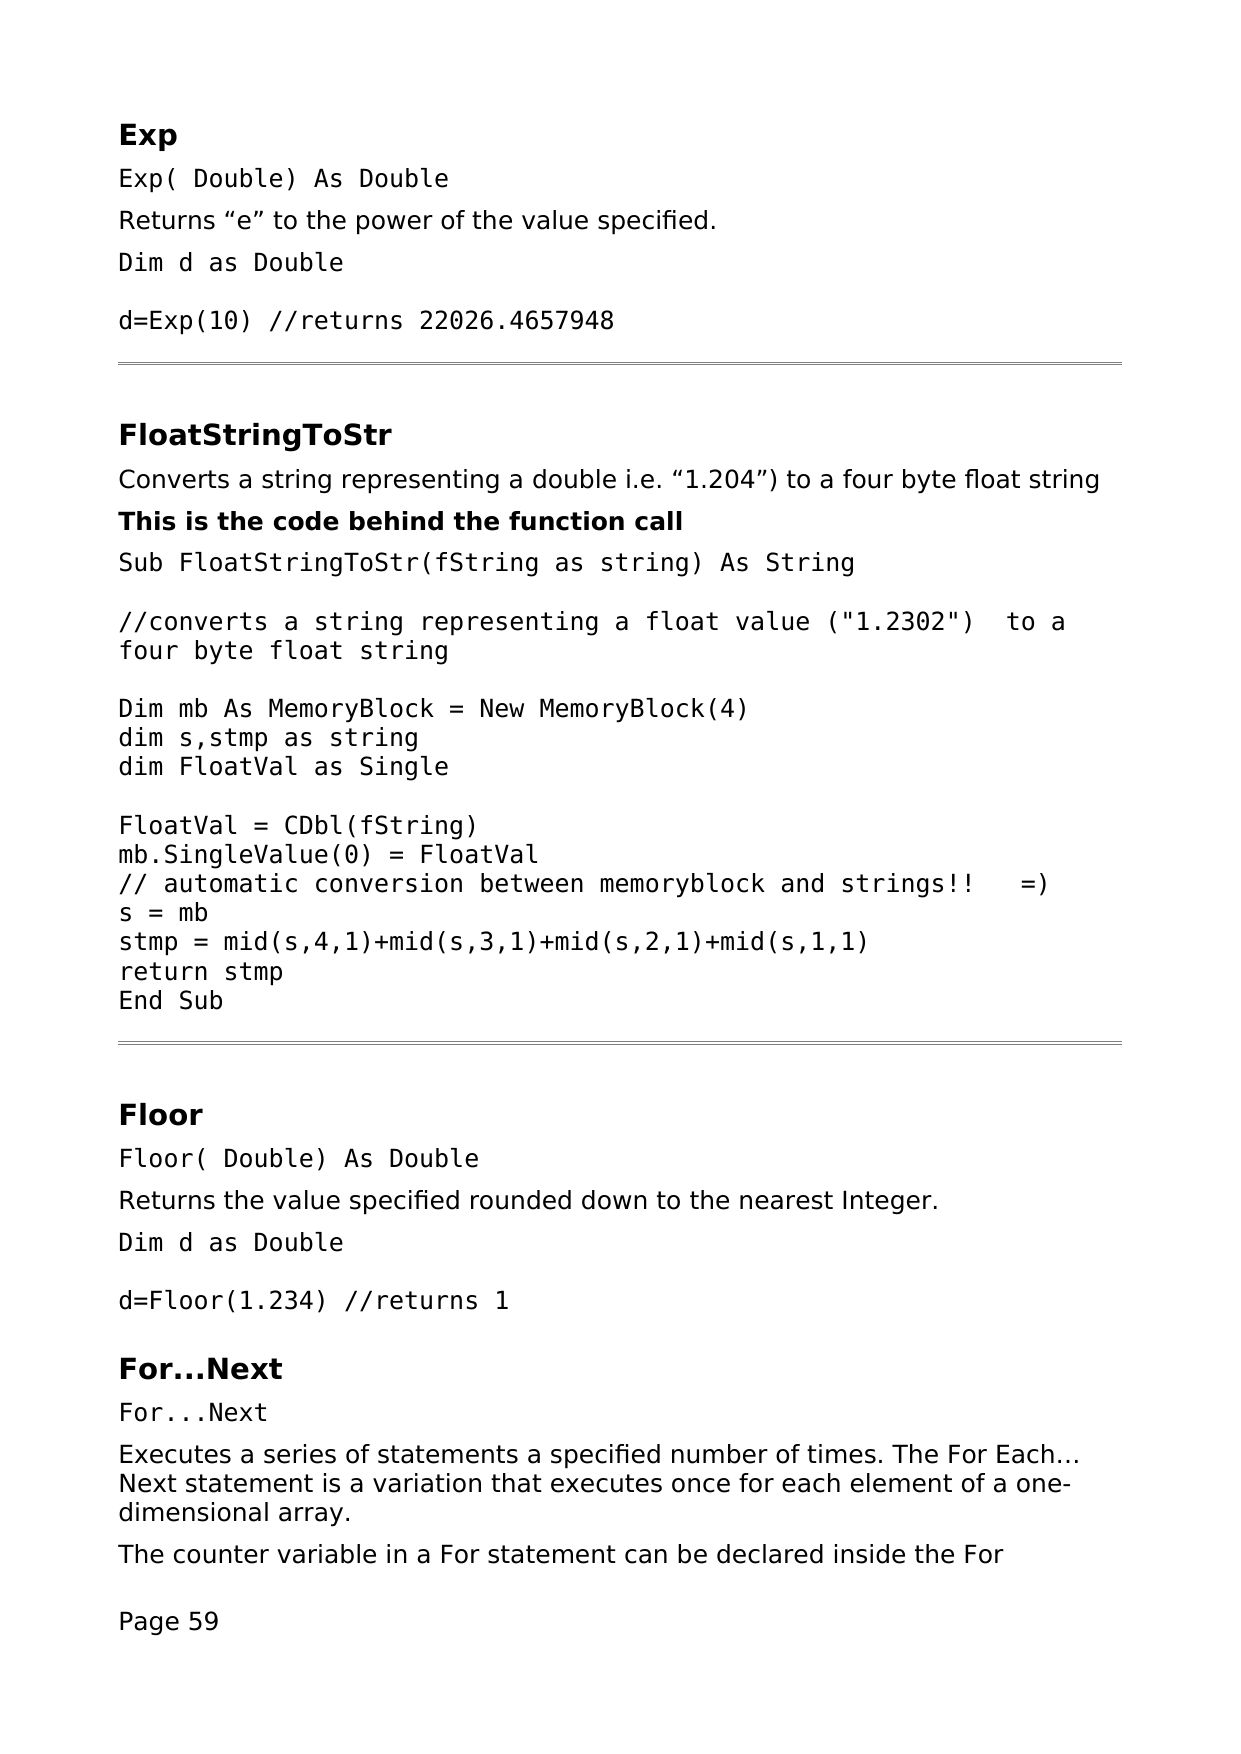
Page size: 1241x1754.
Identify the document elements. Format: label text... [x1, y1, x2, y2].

text The counter variable in a For statement can be declared inside the For [118, 1540, 1122, 1569]
text Dim d as Double d=Floor(1.234) //returns 1 [118, 1228, 1122, 1315]
subtitle FloatStringToStr [118, 418, 1122, 452]
text This is the code behind the function call [118, 507, 1122, 536]
text Returns the value specified rounded down to the nearest Integer. [118, 1186, 1122, 1215]
subtitle Exp [118, 118, 1122, 152]
text Converts a string representing a double i.e. “1.204”) to a four byte float string [118, 465, 1122, 494]
text Executes a series of statements a specified number of times. The For Each…Next statement is a variation that executes once for each element of a one-dimensional array. [118, 1440, 1122, 1528]
subtitle Floor [118, 1098, 1122, 1132]
text Dim d as Double d=Exp(10) //returns 22026.4657948 [118, 248, 1122, 335]
text Returns “e” to the power of the value specified. [118, 206, 1122, 235]
subtitle For...Next [118, 1352, 1122, 1386]
text Sub FloatStringToStr(fString as string) As String //converts a string representing a float value ("1.2302") to a four byte float string Dim mb As MemoryBlock = New MemoryBlock(4) dim s,stmp as string dim FloatVal as Single FloatVal = CDbl(fString) mb.SingleValue(0) = FloatVal // automatic conversion between memoryblock and strings!! =) s = mb stmp = mid(s,4,1)+mid(s,3,1)+mid(s,2,1)+mid(s,1,1) return stmp End Sub [118, 548, 1122, 1015]
text For...Next [118, 1399, 1122, 1428]
text Floor( Double) As Double [118, 1144, 1122, 1174]
text Exp( Double) As Double [118, 164, 1122, 194]
